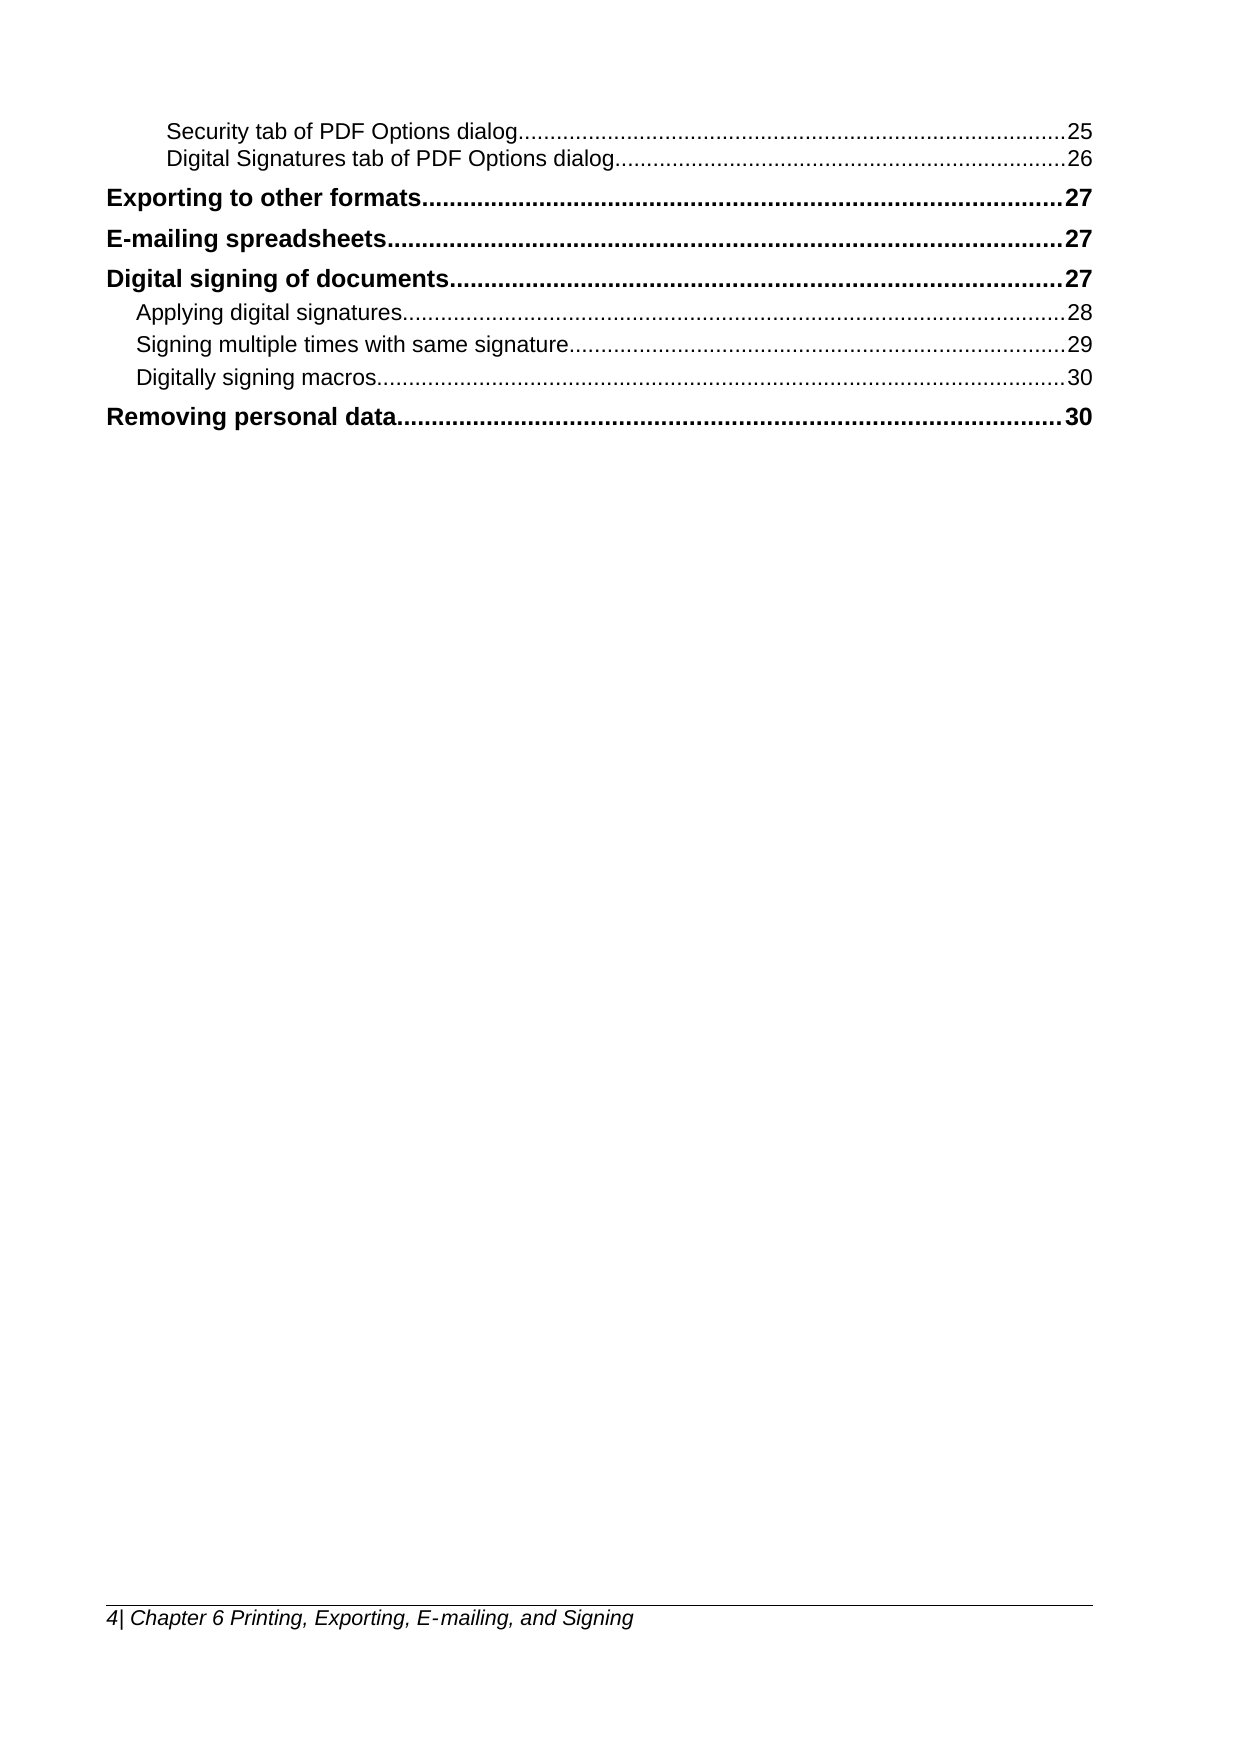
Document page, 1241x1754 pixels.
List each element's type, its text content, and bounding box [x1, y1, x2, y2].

text Security tab of PDF Options dialog 25 [166, 118, 1093, 144]
text E-mailing spreadsheets 27 [106, 223, 1093, 252]
text Signing multiple times with same signature 29 [136, 331, 1093, 358]
text Digital Signatures tab of PDF Options dialog 26 [166, 144, 1093, 171]
text Removing personal data 30 [106, 402, 1093, 431]
text Digitally signing macros 30 [136, 364, 1093, 390]
text Applying digital signatures 28 [136, 299, 1093, 325]
text Exporting to other formats 27 [106, 183, 1093, 212]
text Digital signing of documents 27 [106, 264, 1093, 293]
